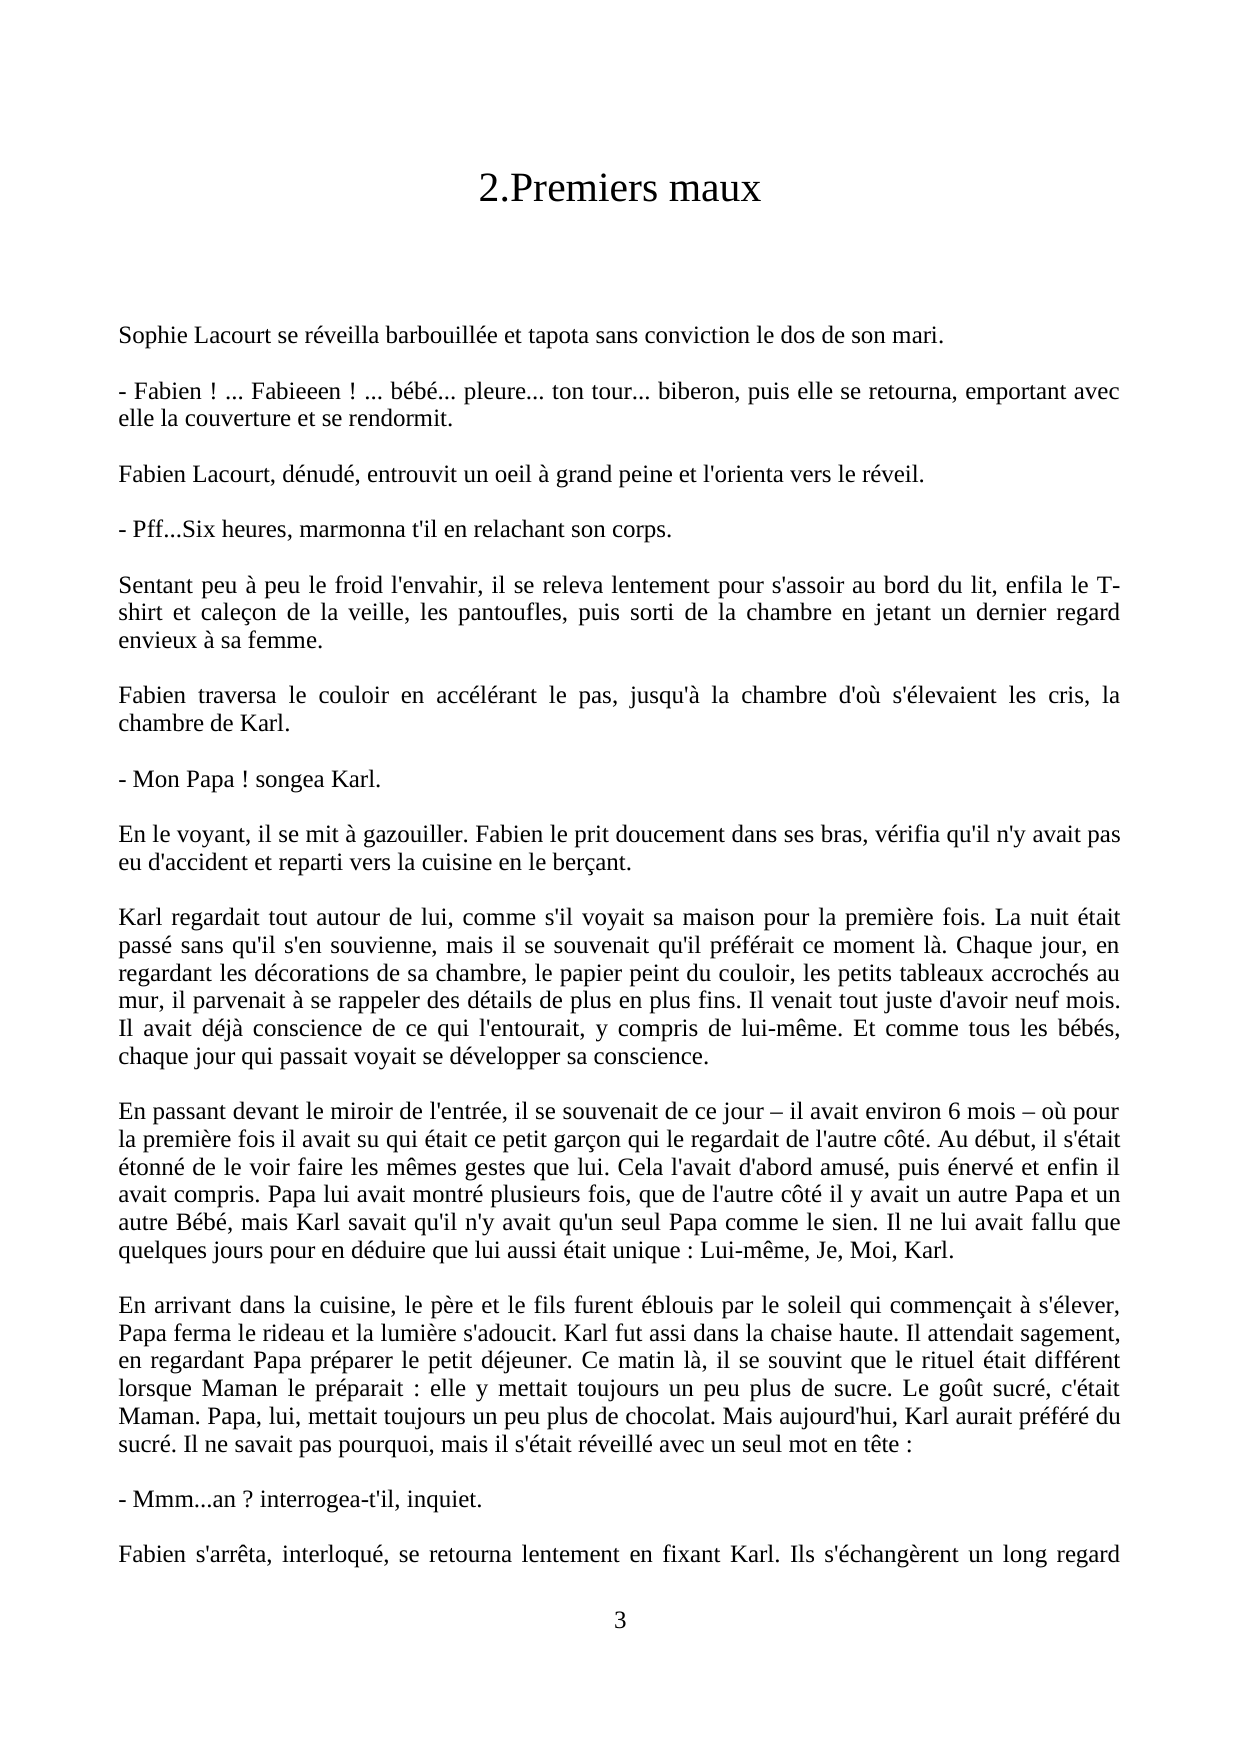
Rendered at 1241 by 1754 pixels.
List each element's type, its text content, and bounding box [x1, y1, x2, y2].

text - Mmm...an ? interrogea-t'il, inquiet. [118, 1485, 1122, 1513]
text Karl regardait tout autour de lui, comme s'il voyait sa maison pour la première fois. La nuit était passé sans qu'il s'en souvienne, mais il se souvenait qu'il préférait ce moment là. Chaque jour, en regardant les décorations de sa chambre, le papier peint du couloir, les petits tableaux accrochés au mur, il parvenait à se rappeler des détails de plus en plus fins. Il venait tout juste d'avoir neuf mois. Il avait déjà conscience de ce qui l'entourait, y compris de lui-même. Et comme tous les bébés, chaque jour qui passait voyait se développer sa conscience. [118, 903, 1122, 1069]
text Fabien traversa le couloir en accélérant le pas, jusqu'à la chambre d'où s'élevaient les cris, la chambre de Karl. [118, 682, 1122, 737]
text Sophie Lacourt se réveilla barbouillée et tapota sans conviction le dos de son mari. [118, 321, 1122, 349]
text Sentant peu à peu le froid l'envahir, il se releva lentement pour s'assoir au bord du lit, enfila le T-shirt et caleçon de la veille, les pantoufles, puis sorti de la chambre en jetant un dernier regard envieux à sa femme. [118, 571, 1122, 654]
text - Fabien ! ... Fabieeen ! ... bébé... pleure... ton tour... biberon, puis elle se retourna, emportant avec elle la couverture et se rendormit. [118, 377, 1122, 432]
text Fabien Lacourt, dénudé, entrouvit un oeil à grand peine et l'orienta vers le réveil. [118, 460, 1122, 488]
text En le voyant, il se mit à gazouiller. Fabien le prit doucement dans ses bras, vérifia qu'il n'y avait pas eu d'accident et reparti vers la cuisine en le berçant. [118, 820, 1122, 876]
text - Mon Papa ! songea Karl. [118, 765, 1122, 792]
subtitle Premiers maux [118, 164, 1122, 211]
text En passant devant le miroir de l'entrée, il se souvenait de ce jour – il avait environ 6 mois – où pour la première fois il avait su qui était ce petit garçon qui le regardait de l'autre côté. Au début, il s'était étonné de le voir faire les mêmes gestes que lui. Cela l'avait d'abord amusé, puis énervé et enfin il avait compris. Papa lui avait montré plusieurs fois, que de l'autre côté il y avait un autre Papa et un autre Bébé, mais Karl savait qu'il n'y avait qu'un seul Papa comme le sien. Il ne lui avait fallu que quelques jours pour en déduire que lui aussi était unique : Lui-même, Je, Moi, Karl. [118, 1097, 1122, 1263]
text - Pff...Six heures, marmonna t'il en relachant son corps. [118, 515, 1122, 543]
text Fabien s'arrêta, interloqué, se retourna lentement en fixant Karl. Ils s'échangèrent un long regard [118, 1541, 1122, 1568]
text En arrivant dans la cuisine, le père et le fils furent éblouis par le soleil qui commençait à s'élever, Papa ferma le rideau et la lumière s'adoucit. Karl fut assi dans la chaise haute. Il attendait sagement, en regardant Papa préparer le petit déjeuner. Ce matin là, il se souvint que le rituel était différent lorsque Maman le préparait : elle y mettait toujours un peu plus de sucre. Le goût sucré, c'était Maman. Papa, lui, mettait toujours un peu plus de chocolat. Mais aujourd'hui, Karl aurait préféré du sucré. Il ne savait pas pourquoi, mais il s'était réveillé avec un seul mot en tête : [118, 1291, 1122, 1457]
